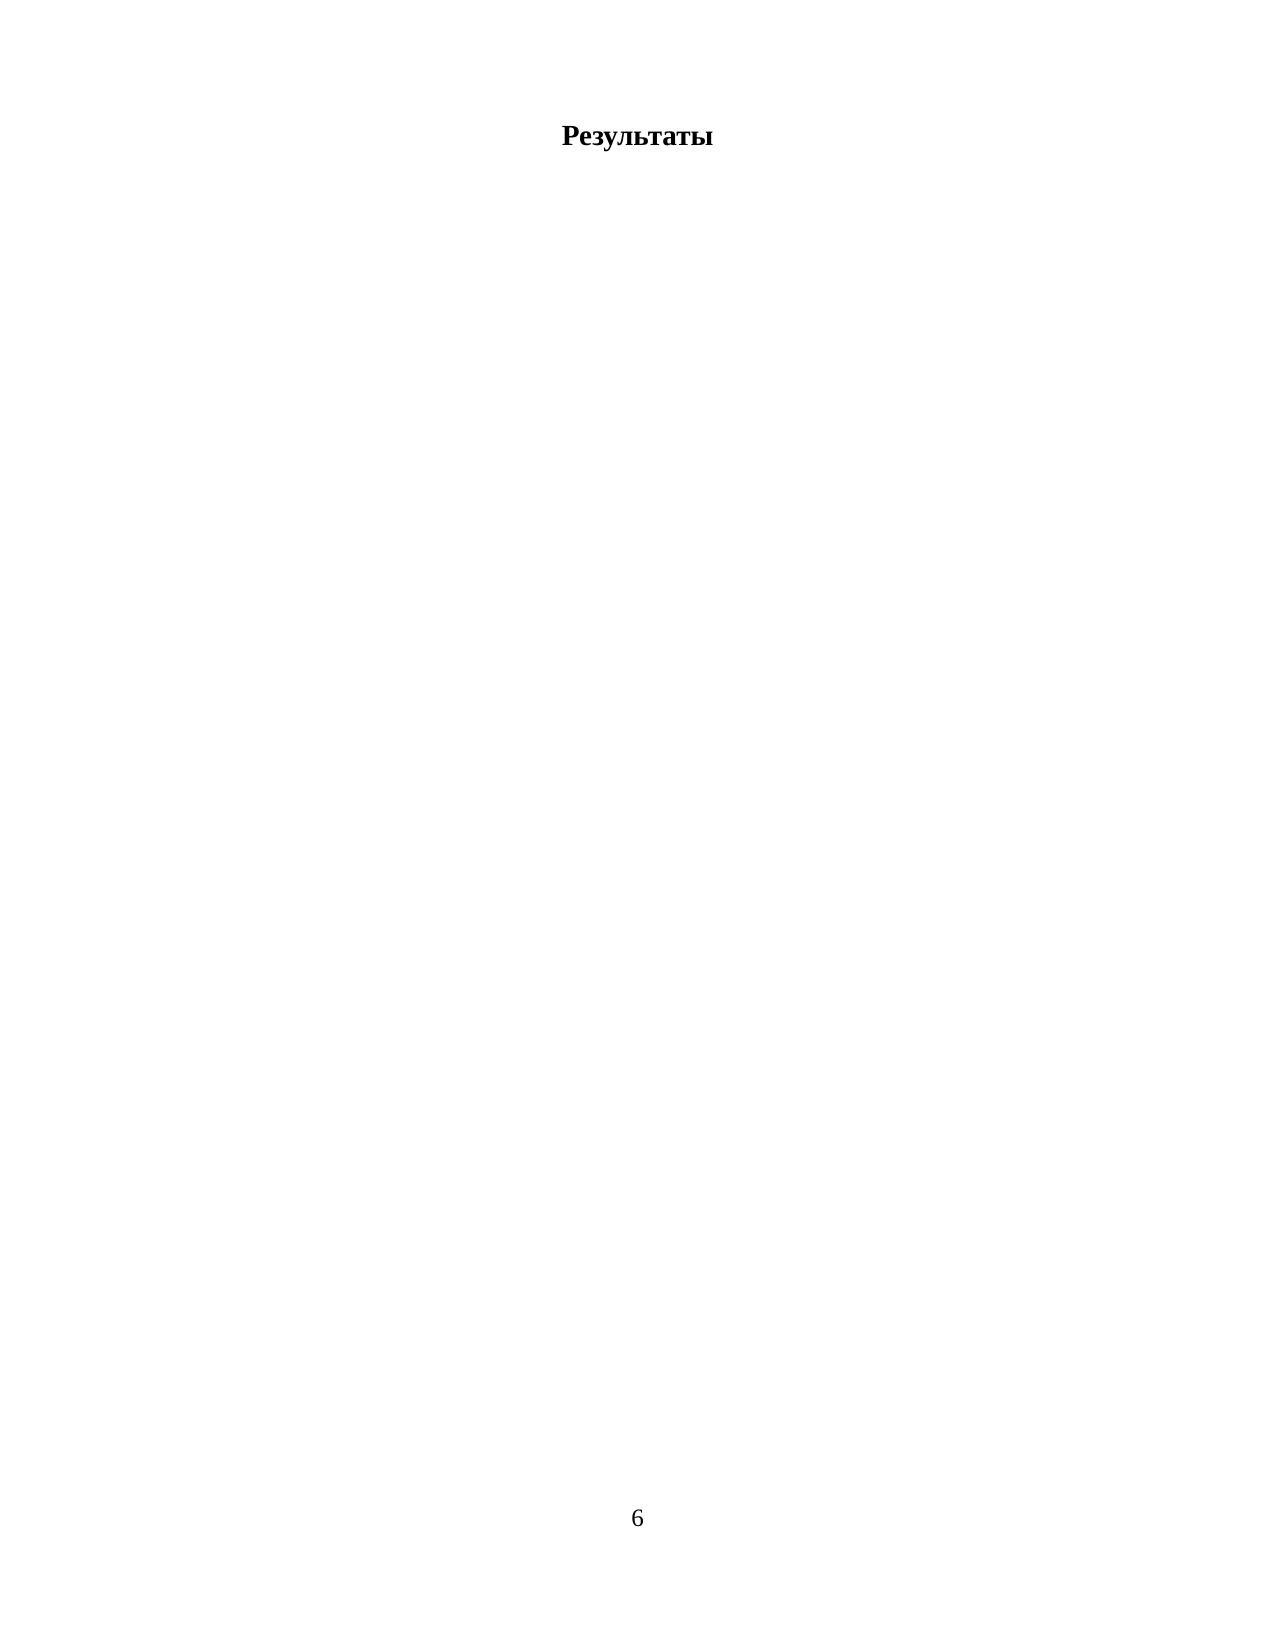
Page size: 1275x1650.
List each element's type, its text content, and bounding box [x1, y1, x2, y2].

text Результаты [118, 118, 1157, 152]
